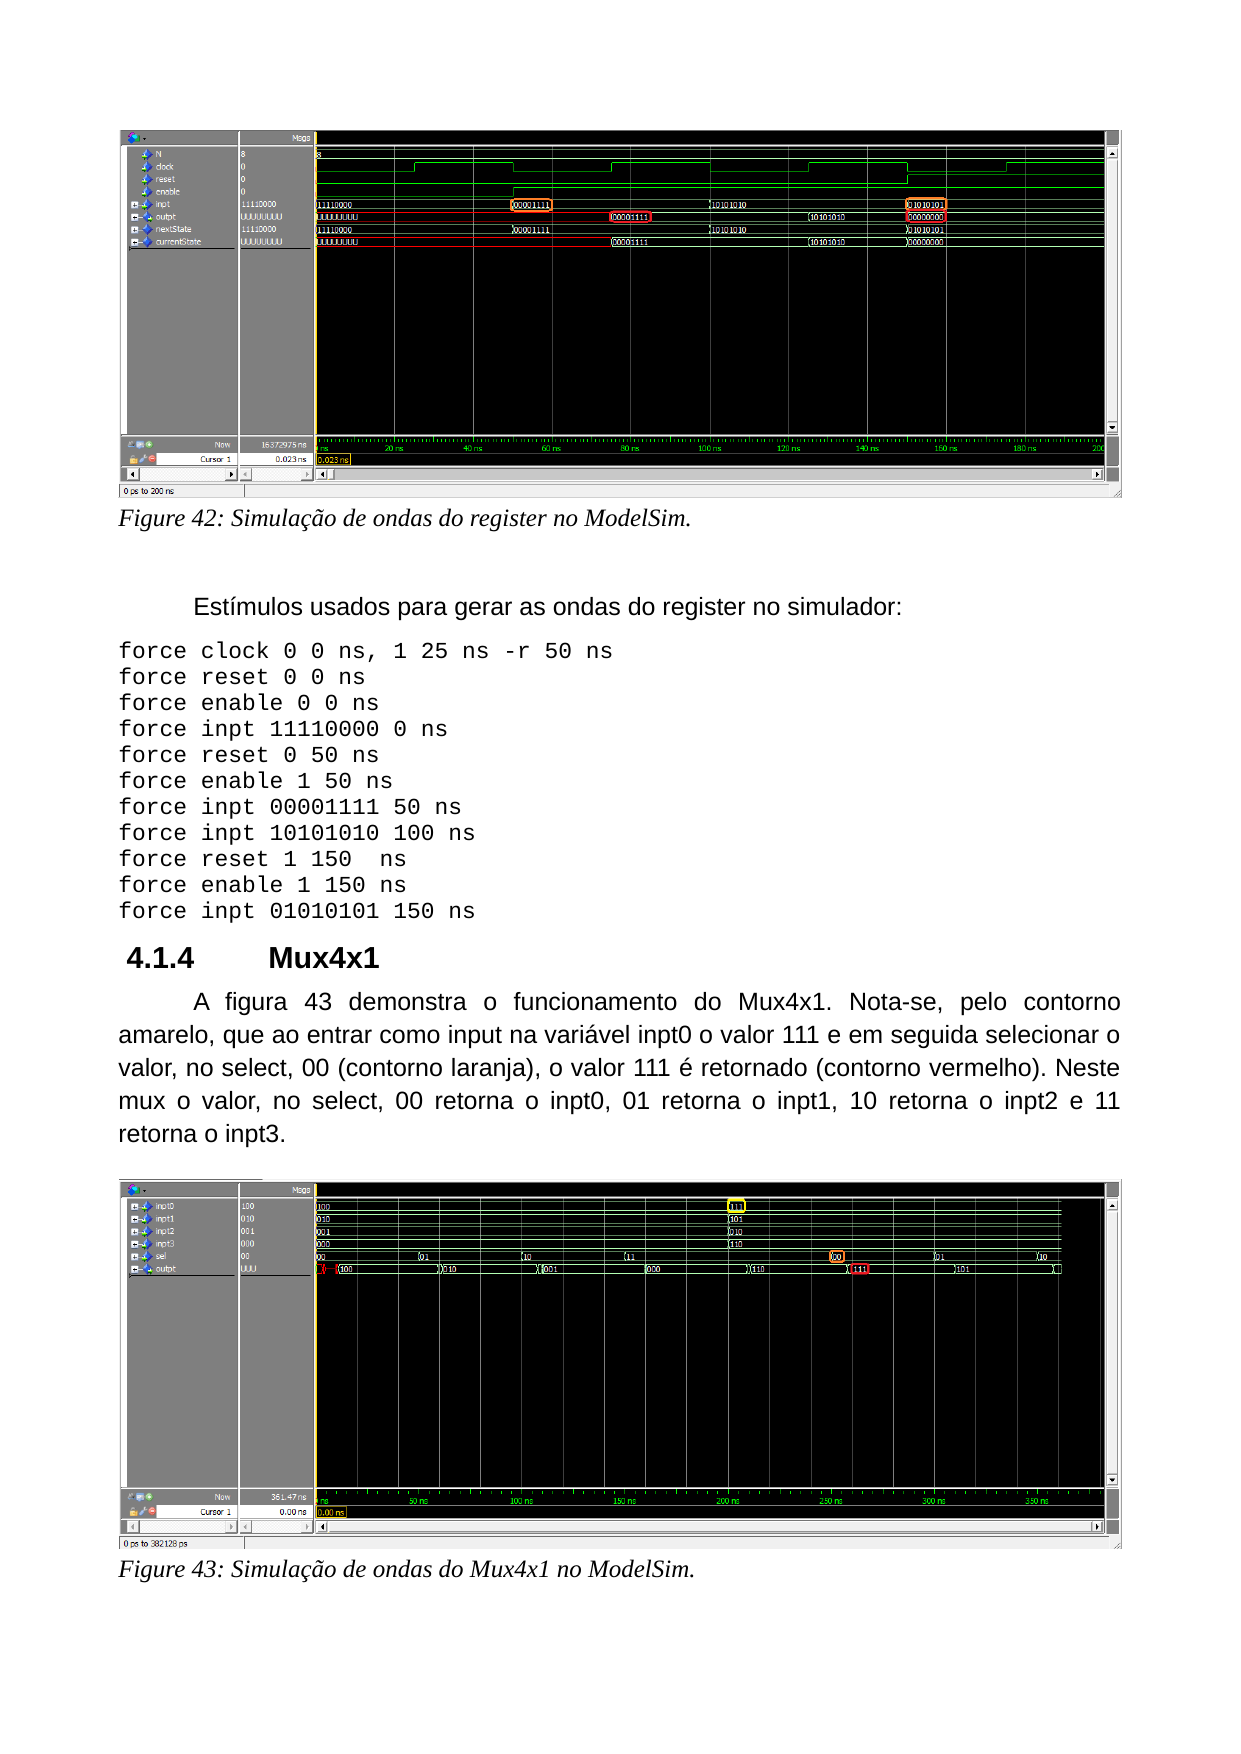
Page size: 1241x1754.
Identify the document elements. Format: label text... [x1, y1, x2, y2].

text force inpt 10101010 100 ns [118, 821, 1122, 847]
text Figure 4.5: Simulação de ondas do Mux4x1 no ModelSim. [118, 1549, 1122, 1582]
text Estímulos usados para gerar as ondas do register no simulador: [118, 592, 1122, 621]
text force inpt 01010101 150 ns [118, 899, 1122, 925]
text force enable 0 0 ns [118, 692, 1122, 718]
text force reset 1 150 ns [118, 847, 1122, 873]
text force reset 0 50 ns [118, 743, 1122, 769]
picture [118, 130, 1123, 498]
text force enable 1 150 ns [118, 873, 1122, 899]
text force clock 0 0 ns, 1 25 ns -r 50 ns [118, 640, 1122, 666]
text force inpt 11110000 0 ns [118, 718, 1122, 743]
picture [118, 1179, 1123, 1549]
text force inpt 00001111 50 ns [118, 795, 1122, 821]
subtitle Mux4x1 [118, 940, 1122, 975]
text force enable 1 50 ns [118, 769, 1122, 795]
text force reset 0 0 ns [118, 666, 1122, 692]
text A figura 4.5 demonstra o funcionamento do Mux4x1. Nota-se, pelo contorno amarelo, que ao entrar como input na variável inpt0 o valor 111 e em seguida selecionar o valor, no select, 00 (contorno laranja), o valor 111 é retornado (contorno vermelho). Neste mux o valor, no select, 00 retorna o inpt0, 01 retorna o inpt1, 10 retorna o inpt2 e 11 retorna o inpt3. [118, 987, 1122, 1148]
text Figure 4.4: Simulação de ondas do register no ModelSim. [118, 498, 1122, 532]
